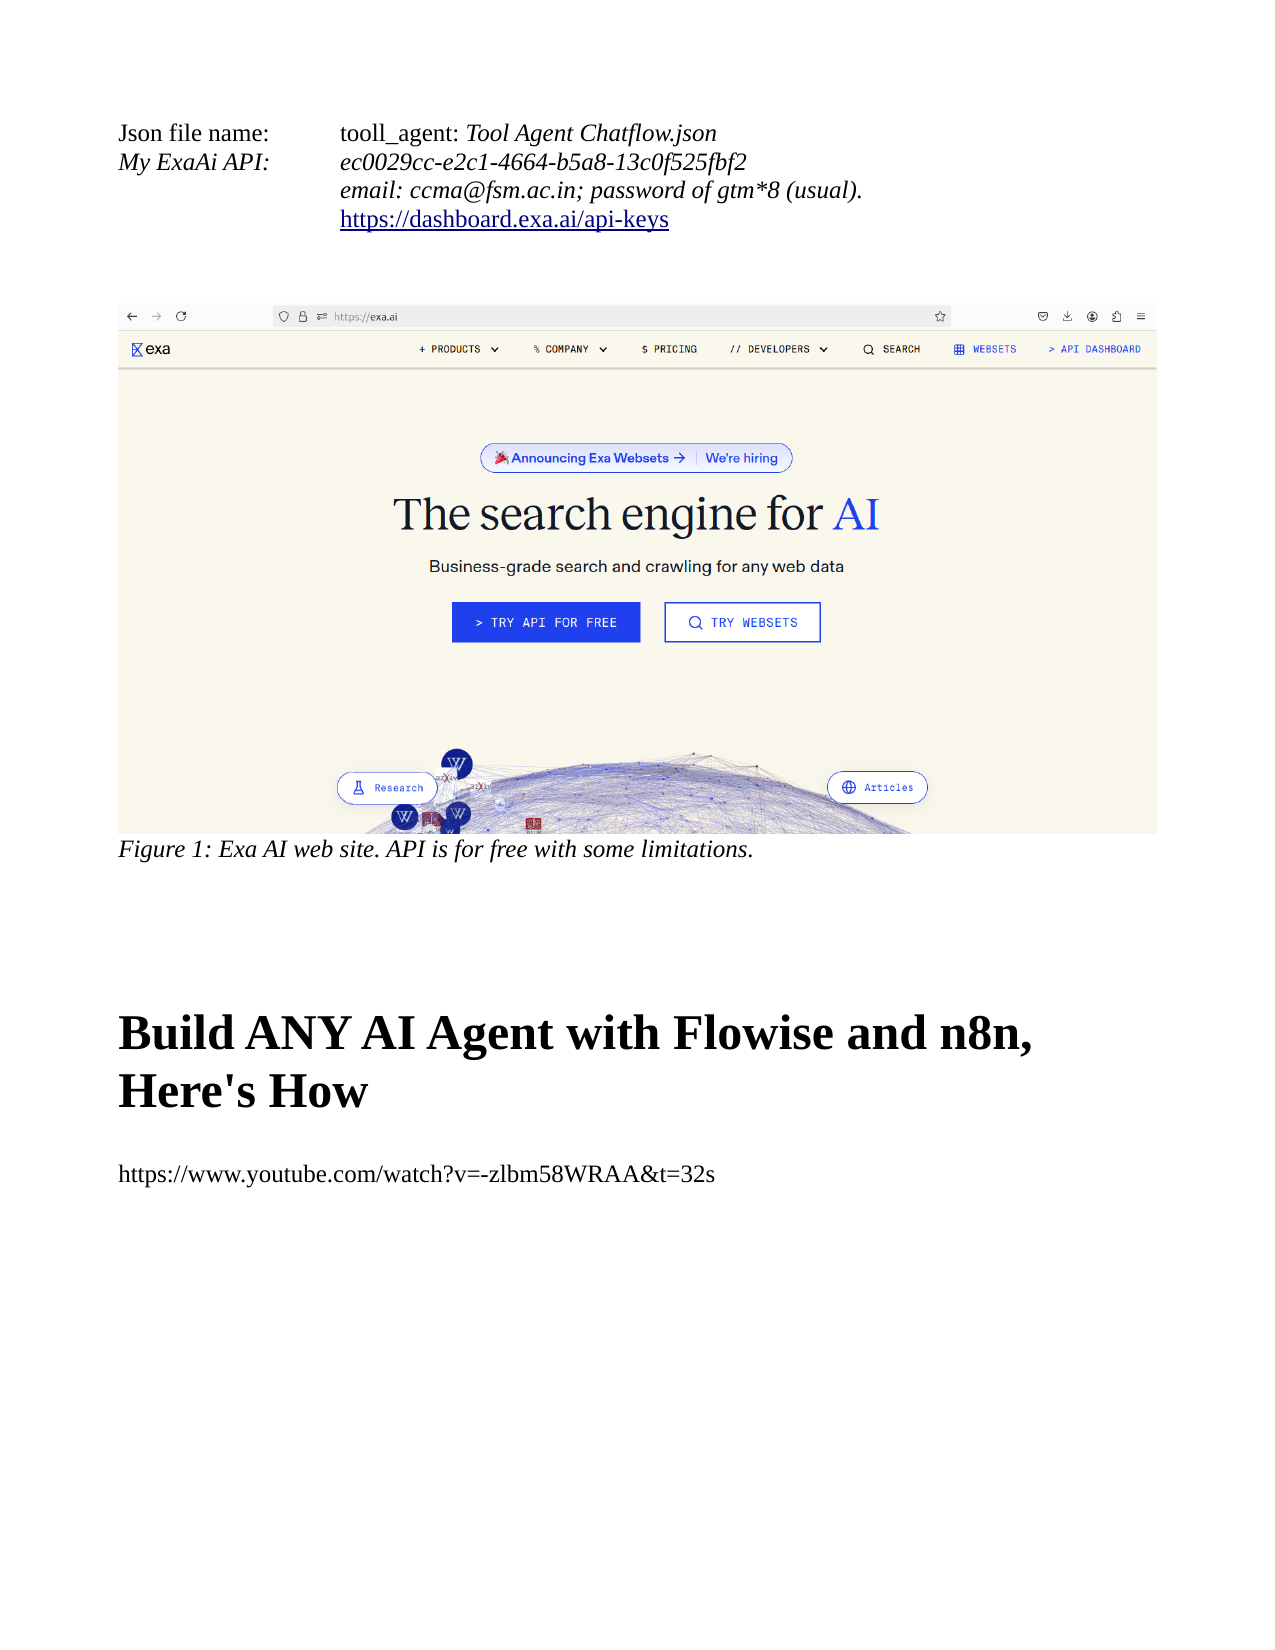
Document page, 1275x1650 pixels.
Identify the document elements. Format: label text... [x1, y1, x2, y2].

text Figure 1: Exa AI web site. API is for free with some limitations. [118, 834, 1157, 863]
text https://dashboard.exa.ai/api-keys [118, 204, 1157, 233]
text https://www.youtube.com/watch?v=-zlbm58WRAA&t=32s [118, 1159, 1157, 1188]
text Json file name: tooll_agent: Tool Agent Chatflow.json [118, 118, 1157, 147]
text My ExaAi API: ec0029cc-e2c1-4664-b5a8-13c0f525fbf2 [118, 147, 1157, 176]
subtitle Build ANY AI Agent with Flowise and n8n, Here's How [118, 1003, 1157, 1118]
text email: ccma@fsm.ac.in; password of gtm*8 (usual). [118, 176, 1157, 204]
picture [118, 303, 1157, 834]
